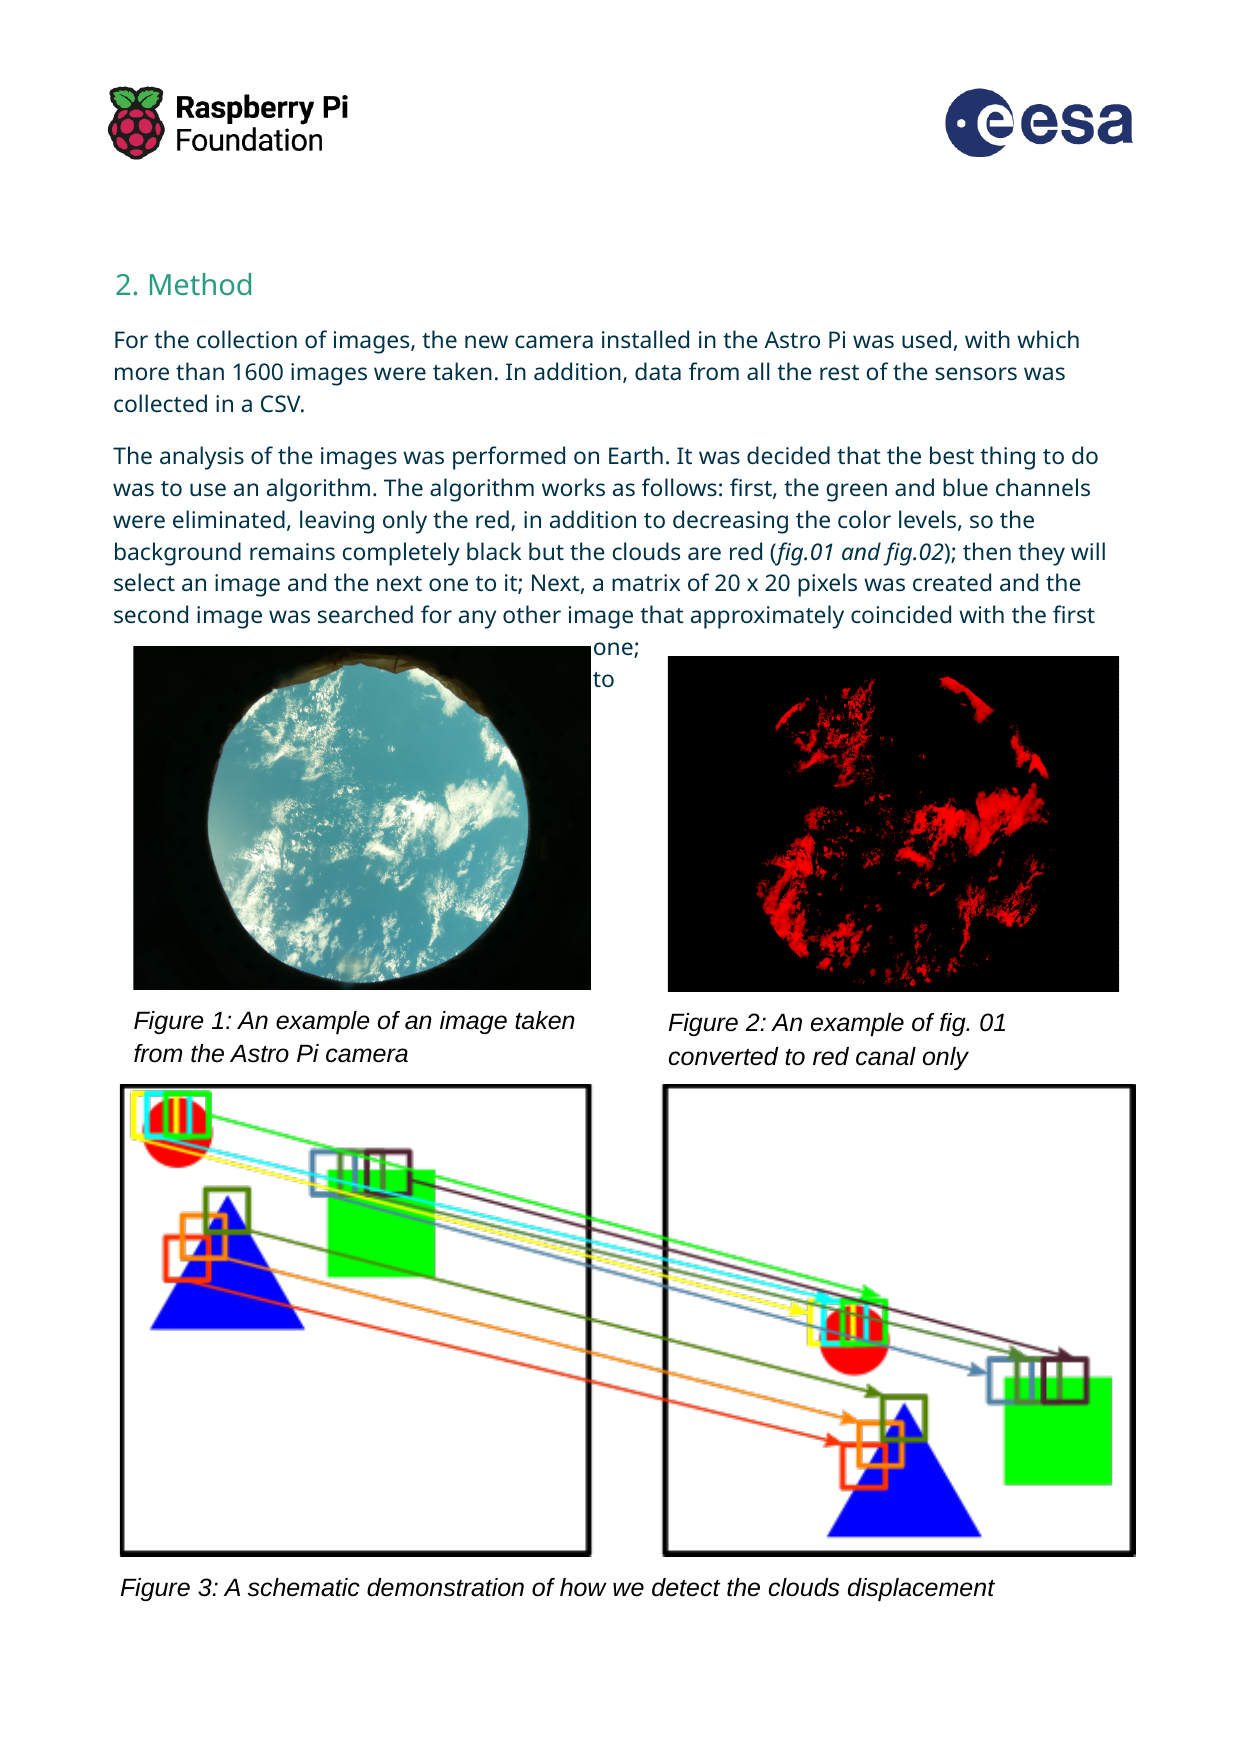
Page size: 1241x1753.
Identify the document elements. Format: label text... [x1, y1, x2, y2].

text Figure 3: A schematic demonstration of how we detect the clouds displacement [120, 1557, 1136, 1602]
text Figure 1: An example of an image taken from the Astro Pi camera [133, 990, 591, 1068]
text For the collection of images, the new camera installed in the Astro Pi was used, with which more than 1600 images were taken. In addition, data from all the rest of the sensors was collected in a CSV. [113, 324, 1113, 419]
picture [667, 656, 1120, 992]
picture [58, 58, 1169, 186]
text The analysis of the images was performed on Earth. It was decided that the best thing to do was to use an algorithm. The algorithm works as follows: first, the green and blue channels were eliminated, leaving only the red, in addition to decreasing the color levels, so the background remains completely black but the clouds are red (fig.01 and fig.02); then they will select an image and the next one to it; Next, a matrix of 20 x 20 pixels was created and the second image was searched for any other image that approximately coincided with the first one; to [113, 440, 1113, 694]
picture [119, 1084, 1136, 1557]
picture [133, 646, 591, 990]
text 2. Method [115, 265, 1131, 304]
text Figure 2: An example of fig. 01 converted to red canal only [668, 992, 1119, 1070]
